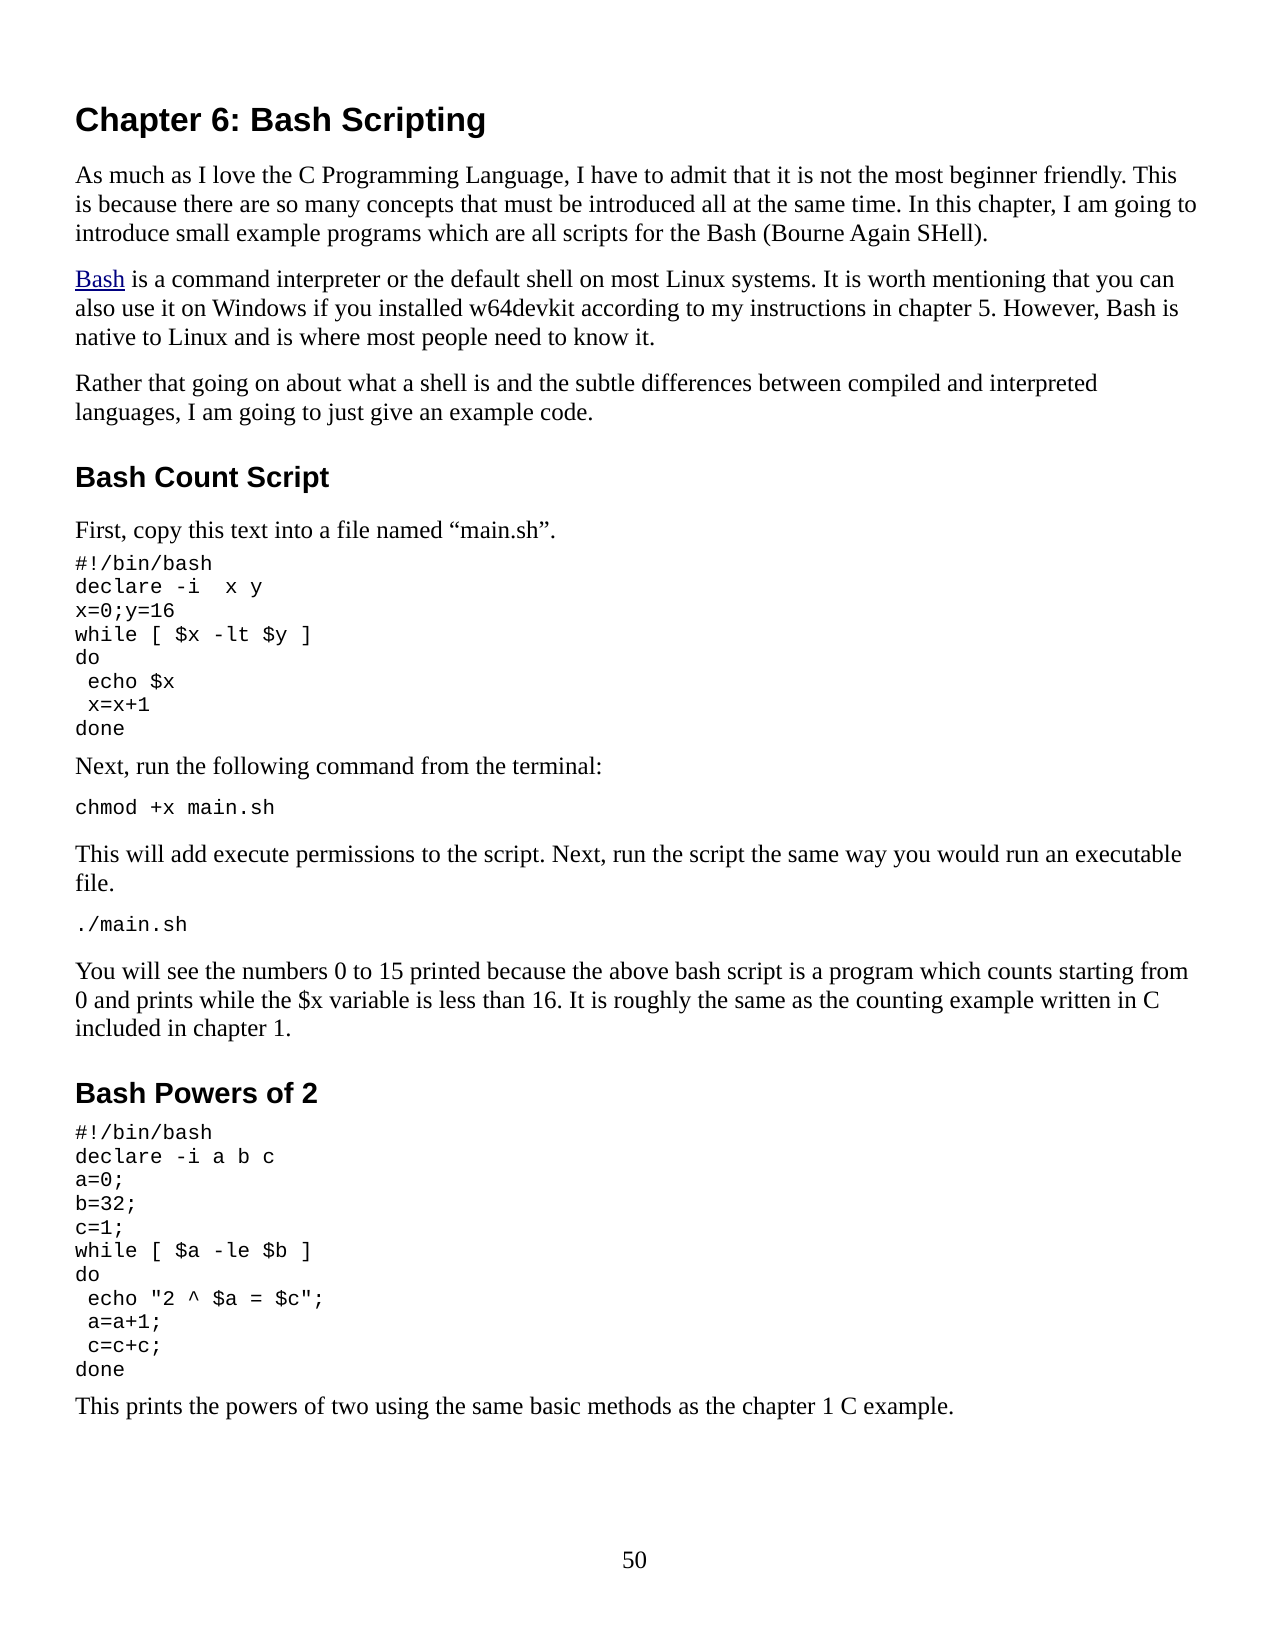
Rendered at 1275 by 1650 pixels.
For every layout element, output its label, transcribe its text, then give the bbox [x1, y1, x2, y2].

text do [75, 647, 1200, 671]
text c=c+c; [75, 1335, 1200, 1359]
text declare -i a b c [75, 1146, 1200, 1169]
subtitle Bash Powers of 2 [75, 1076, 1200, 1110]
text Next, run the following command from the terminal: [75, 751, 1200, 779]
text Bash is a command interpreter or the default shell on most Linux systems. It is worth mentioning that you can also use it on Windows if you installed w64devkit according to my instructions in chapter 5. However, Bash is native to Linux and is where most people need to know it. [75, 264, 1200, 351]
text Rather that going on about what a shell is and the subtle differences between compiled and interpreted languages, I am going to just give an example code. [75, 368, 1200, 426]
text while [ $x -lt $y ] [75, 623, 1200, 647]
subtitle Bash Count Script [75, 460, 1200, 493]
text echo "2 ^ $a = $c"; [75, 1288, 1200, 1311]
text a=0; [75, 1169, 1200, 1193]
text echo $x [75, 671, 1200, 694]
text done [75, 1359, 1200, 1382]
text chmod +x main.sh [75, 797, 1200, 821]
text This prints the powers of two using the same basic methods as the chapter 1 C example. [75, 1391, 1200, 1420]
text You will see the numbers 0 to 15 printed because the above bash script is a program which counts starting from 0 and prints while the $x variable is less than 16. It is roughly the same as the counting example written in C included in chapter 1. [75, 956, 1200, 1042]
text b=32; [75, 1193, 1200, 1217]
text ./main.sh [75, 914, 1200, 938]
text #!/bin/bash [75, 553, 1200, 576]
text declare -i x y [75, 576, 1200, 600]
subtitle Chapter 6: Bash Scripting [75, 100, 1200, 139]
text This will add execute permissions to the script. Next, run the script the same way you would run an executable file. [75, 839, 1200, 896]
text x=x+1 [75, 694, 1200, 718]
text First, copy this text into a file named “main.sh”. [75, 515, 1200, 544]
text c=1; [75, 1217, 1200, 1240]
text #!/bin/bash [75, 1122, 1200, 1146]
text done [75, 718, 1200, 742]
text x=0;y=16 [75, 600, 1200, 623]
text do [75, 1264, 1200, 1288]
text while [ $a -le $b ] [75, 1240, 1200, 1264]
text As much as I love the C Programming Language, I have to admit that it is not the most beginner friendly. This is because there are so many concepts that must be introduced all at the same time. In this chapter, I am going to introduce small example programs which are all scripts for the Bash (Bourne Again SHell). [75, 160, 1200, 246]
text a=a+1; [75, 1311, 1200, 1335]
